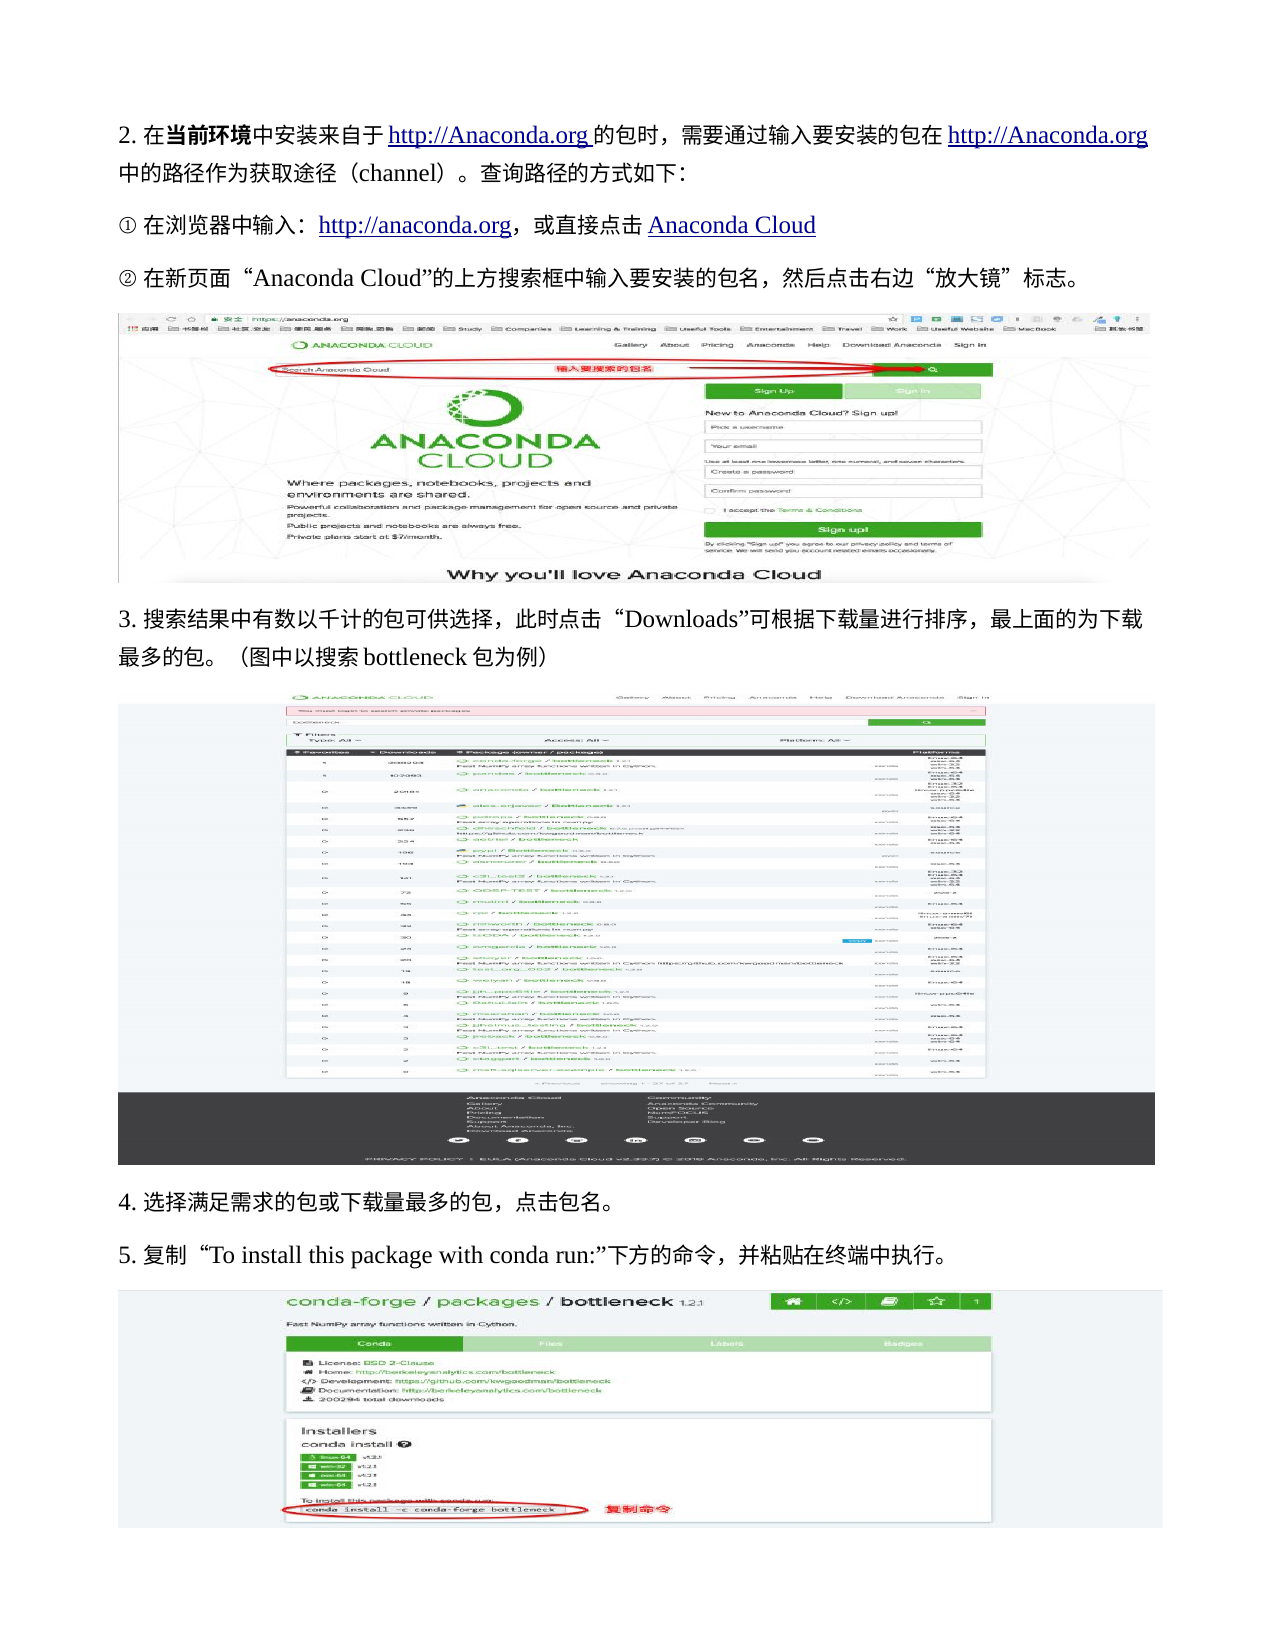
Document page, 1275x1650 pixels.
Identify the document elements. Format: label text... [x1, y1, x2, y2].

picture [118, 692, 1155, 1165]
text 4. 选择满足需求的包或下载量最多的包，点击包名。 [118, 1185, 1157, 1217]
text 5. 复制“To install this package with conda run:”下方的命令，并粘贴在终端中执行。 [118, 1238, 1157, 1269]
text ② 在新页面“Anaconda Cloud”的上方搜索框中输入要安装的包名，然后点击右边“放大镜”标志。 [118, 261, 1157, 293]
text 3. 搜索结果中有数以千计的包可供选择，此时点击“Downloads”可根据下载量进行排序，最上面的为下载最多的包。（图中以搜索bottleneck包为例） [118, 602, 1157, 672]
picture [118, 1290, 1163, 1528]
picture [118, 313, 1150, 583]
text ① 在浏览器中输入：http://anaconda.org，或直接点击Anaconda Cloud [118, 208, 1157, 240]
text 2. 在当前环境中安装来自于http://Anaconda.org的包时，需要通过输入要安装的包在http://Anaconda.org中的路径作为获取途径（channel）。查询路径的方式如下： [118, 118, 1157, 188]
